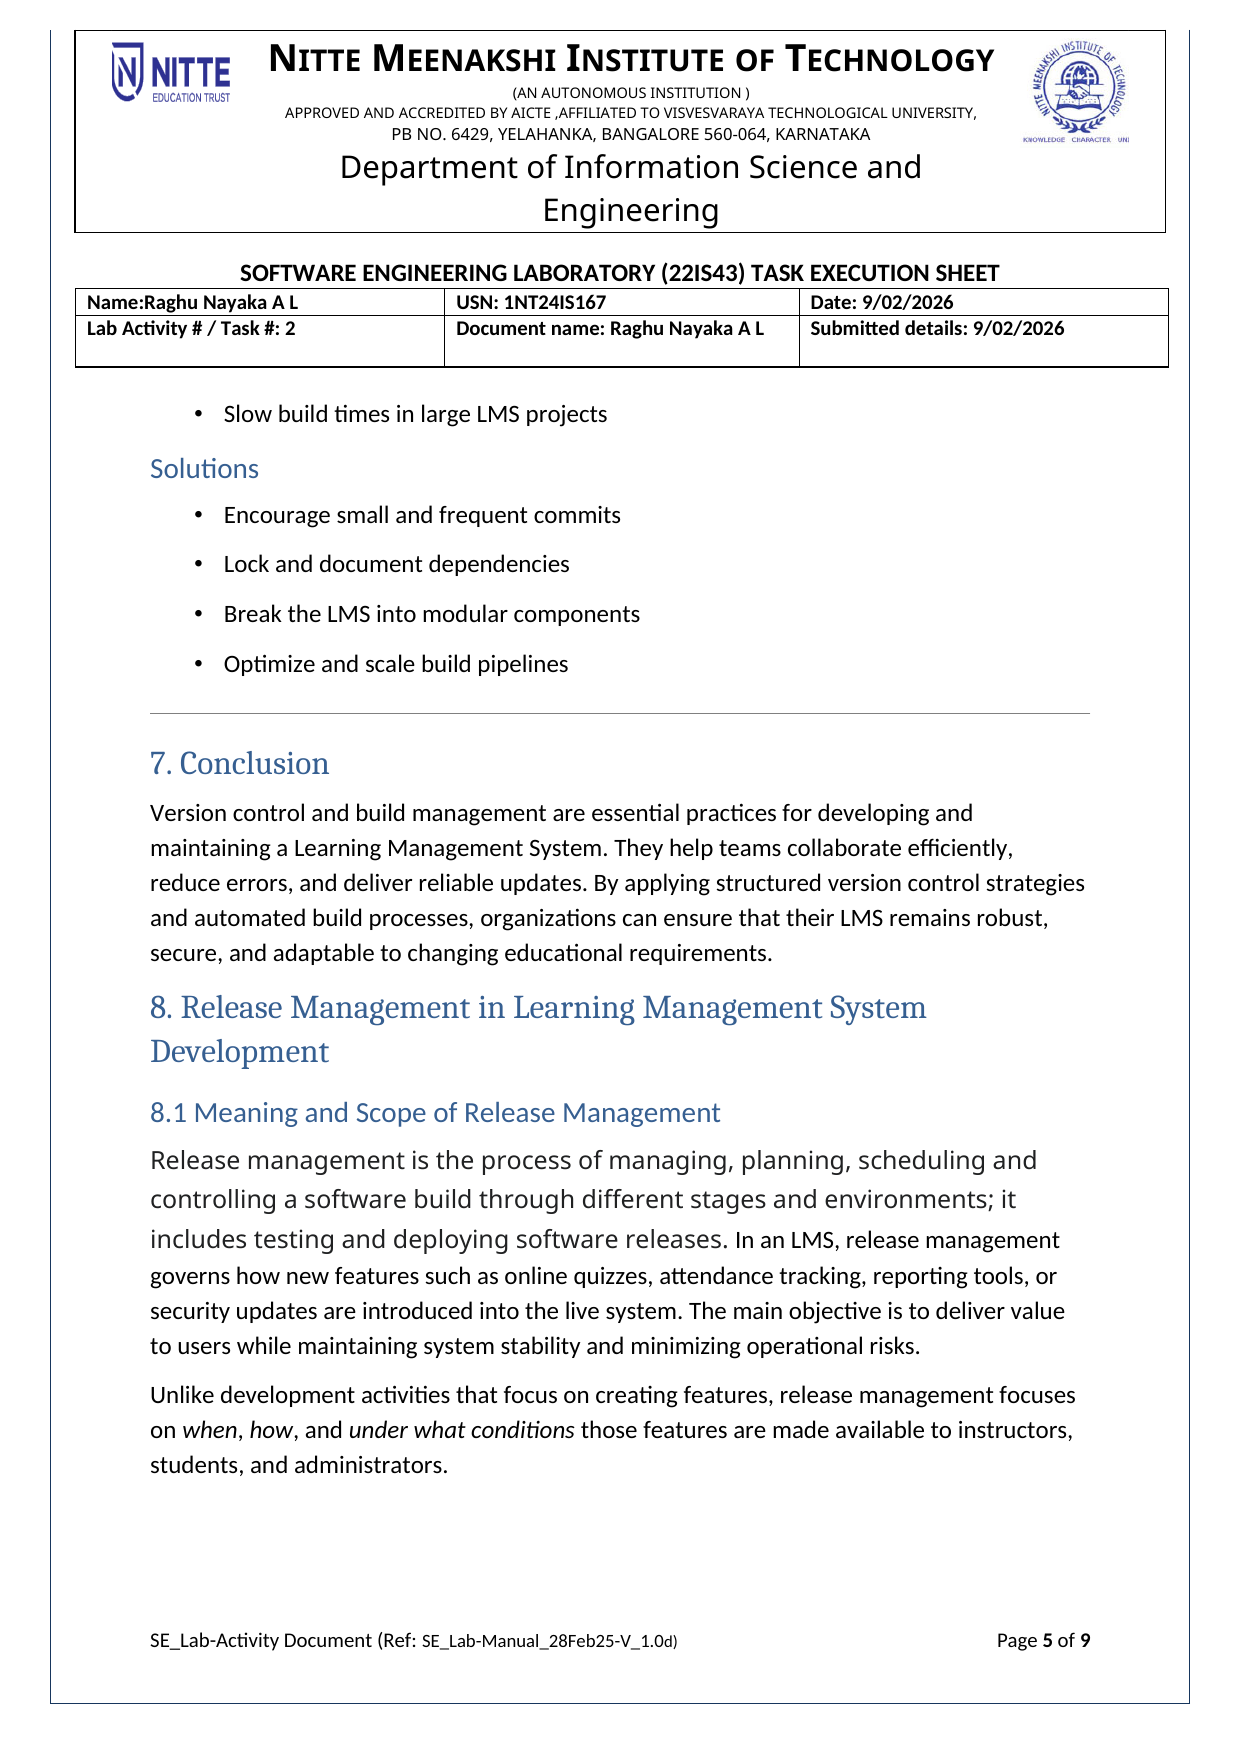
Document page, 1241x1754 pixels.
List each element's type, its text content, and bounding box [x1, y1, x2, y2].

list Optimize and scale build pipelines [194, 648, 1090, 678]
text Version control and build management are essential practices for developing and maintaining a Learning Management System. They help teams collaborate efficiently, reduce errors, and deliver reliable updates. By applying structured version control strategies and automated build processes, organizations can ensure that their LMS remains robust, secure, and adaptable to changing educational requirements. [150, 797, 1090, 968]
text Release management is the process of managing, planning, scheduling and controlling a software build through different stages and environments; it includes testing and deploying software releases. In an LMS, release management governs how new features such as online quizzes, attendance tracking, reporting tools, or security updates are introduced into the live system. The main objective is to deliver value to users while maintaining system stability and minimizing operational risks. [150, 1143, 1090, 1360]
subtitle Solutions [150, 450, 1090, 485]
picture [112, 39, 230, 103]
subtitle 8.1 Meaning and Scope of Release Management [150, 1094, 1090, 1129]
subtitle 8. Release Management in Learning Management System Development [150, 989, 1090, 1071]
list Encourage small and frequent commits [194, 499, 1090, 529]
list Break the LMS into modular components [194, 598, 1090, 629]
text Unlike development activities that focus on creating features, release management focuses on when, how, and under what conditions those features are made available to instructors, students, and administrators. [150, 1379, 1090, 1480]
list Lock and document dependencies [194, 548, 1090, 579]
list Slow build times in large LMS projects [194, 398, 1090, 428]
subtitle 7. Conclusion [150, 745, 1090, 783]
picture [1019, 31, 1129, 148]
